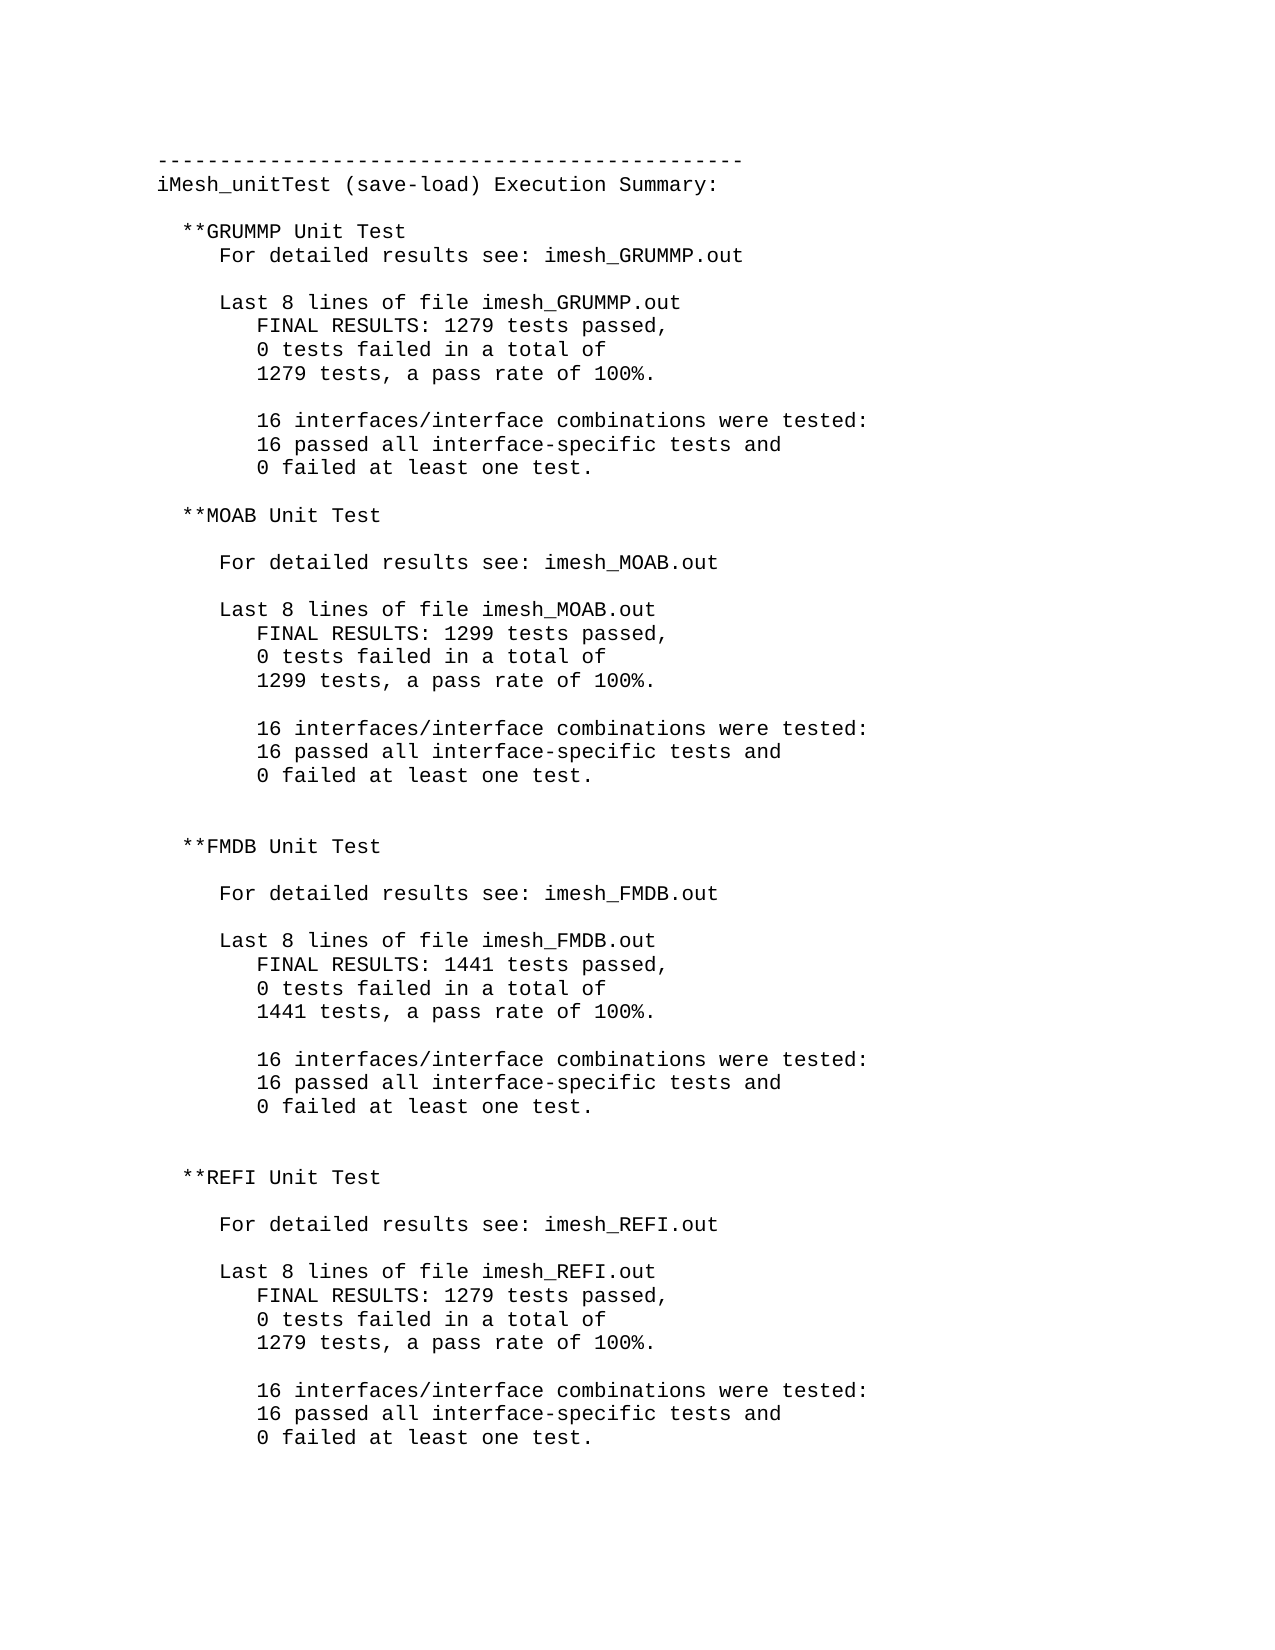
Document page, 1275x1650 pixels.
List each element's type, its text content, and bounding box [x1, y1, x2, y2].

text 16 interfaces/interface combinations were tested: [156, 1048, 1209, 1072]
text FINAL RESULTS: 1279 tests passed, [156, 316, 1209, 339]
text 0 failed at least one test. [156, 765, 1209, 788]
text FINAL RESULTS: 1279 tests passed, [156, 1285, 1209, 1309]
text 1299 tests, a pass rate of 100%. [156, 670, 1209, 694]
text 1279 tests, a pass rate of 100%. [156, 363, 1209, 386]
text Last 8 lines of file imesh_FMDB.out [156, 930, 1209, 954]
text For detailed results see: imesh_GRUMMP.out [156, 244, 1209, 268]
text 0 failed at least one test. [156, 457, 1209, 481]
text 0 tests failed in a total of [156, 647, 1209, 670]
text ----------------------------------------------- iMesh_unitTest (save-load) Execution Summary: **GRUMMP Unit Test [156, 150, 1209, 244]
text 1279 tests, a pass rate of 100%. [156, 1332, 1209, 1356]
text **MOAB Unit Test [156, 505, 1209, 528]
text 16 passed all interface-specific tests and [156, 1403, 1209, 1427]
text Last 8 lines of file imesh_REFI.out [156, 1261, 1209, 1285]
text FINAL RESULTS: 1441 tests passed, [156, 954, 1209, 978]
text 0 failed at least one test. [156, 1096, 1209, 1119]
text 16 interfaces/interface combinations were tested: [156, 717, 1209, 741]
text **FMDB Unit Test [156, 812, 1209, 859]
text For detailed results see: imesh_REFI.out [156, 1214, 1209, 1238]
text 16 passed all interface-specific tests and [156, 741, 1209, 765]
text For detailed results see: imesh_MOAB.out [156, 552, 1209, 576]
text Last 8 lines of file imesh_MOAB.out [156, 599, 1209, 623]
text FINAL RESULTS: 1299 tests passed, [156, 623, 1209, 647]
text 16 passed all interface-specific tests and [156, 434, 1209, 457]
text 16 passed all interface-specific tests and [156, 1072, 1209, 1096]
text 1441 tests, a pass rate of 100%. [156, 1001, 1209, 1025]
text 0 tests failed in a total of [156, 978, 1209, 1001]
text 0 tests failed in a total of [156, 1309, 1209, 1332]
text 0 failed at least one test. [156, 1427, 1209, 1451]
text **REFI Unit Test [156, 1143, 1209, 1190]
text 0 tests failed in a total of [156, 339, 1209, 363]
text 16 interfaces/interface combinations were tested: [156, 410, 1209, 434]
text Last 8 lines of file imesh_GRUMMP.out [156, 292, 1209, 316]
text For detailed results see: imesh_FMDB.out [156, 883, 1209, 907]
text 16 interfaces/interface combinations were tested: [156, 1379, 1209, 1403]
